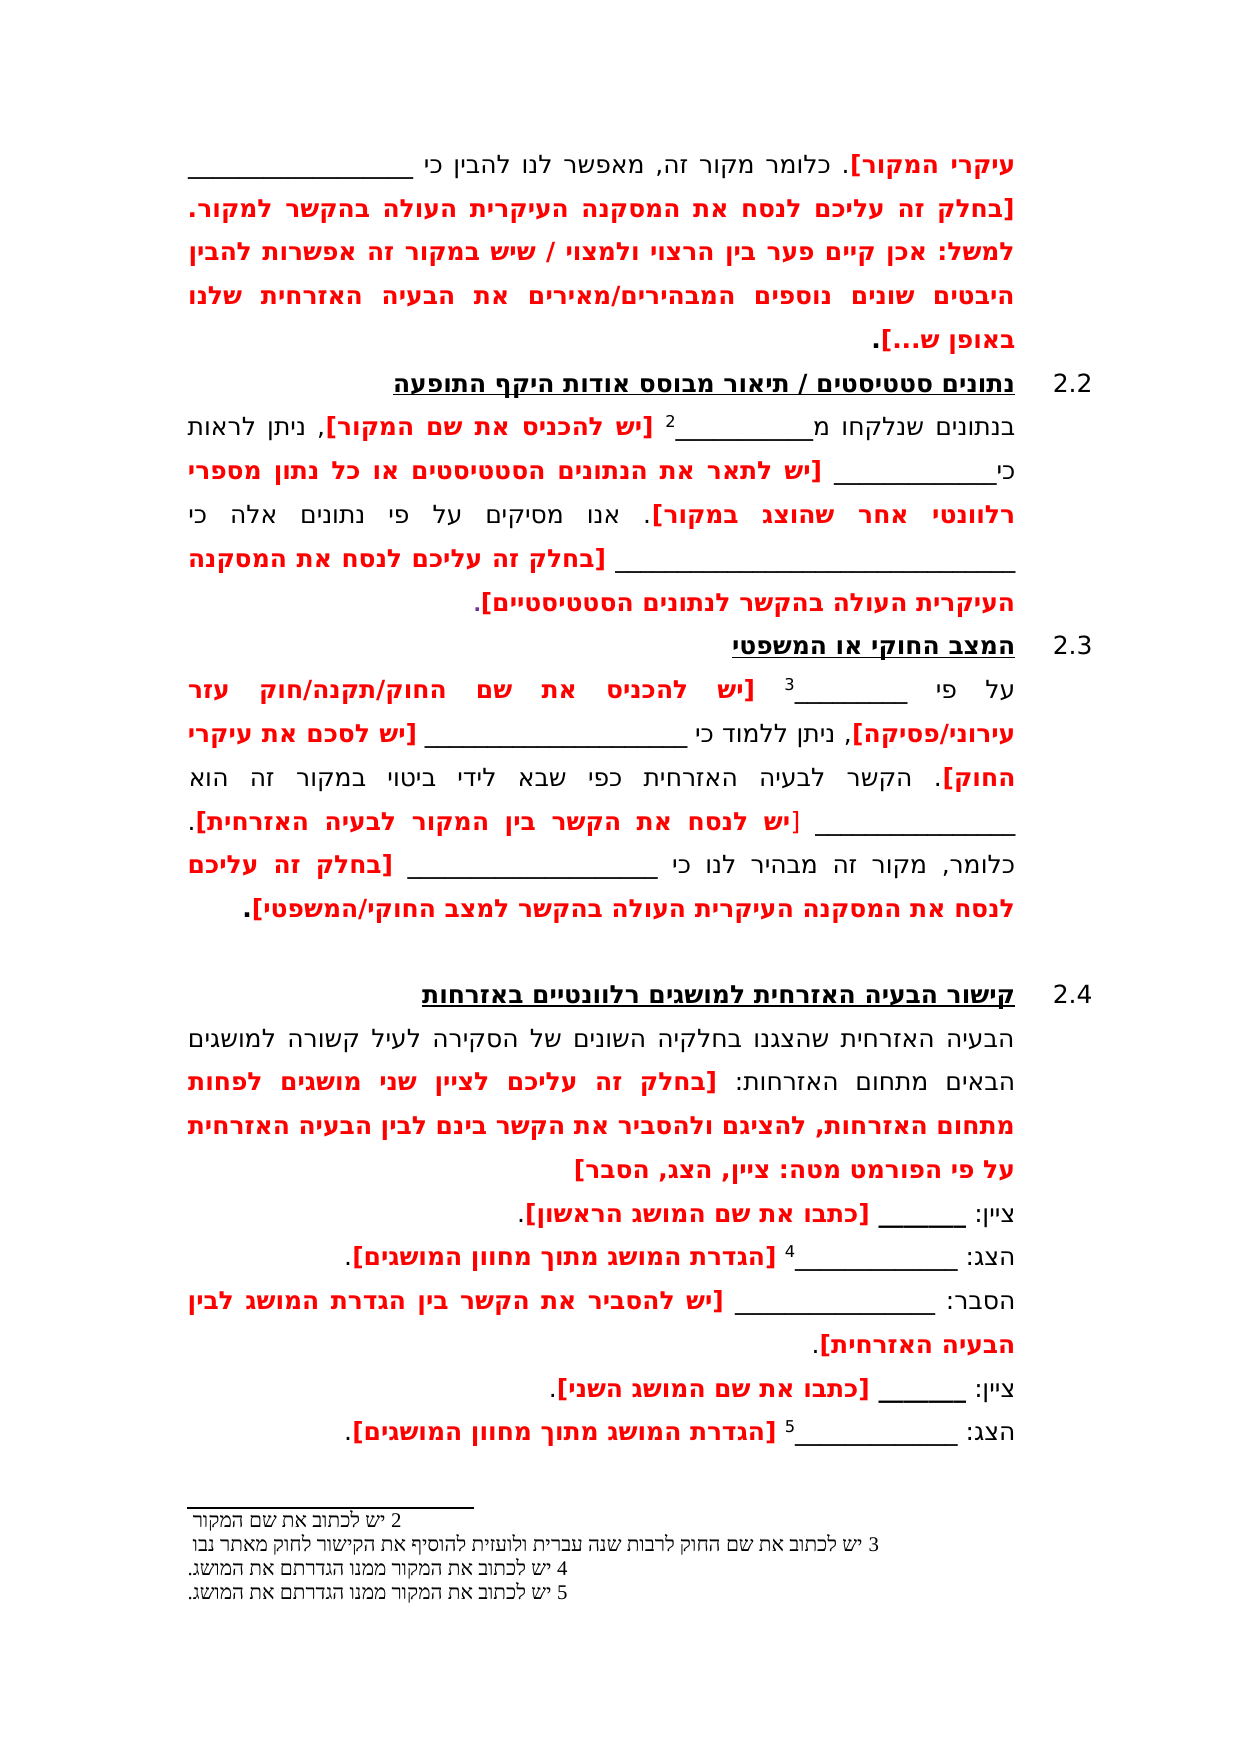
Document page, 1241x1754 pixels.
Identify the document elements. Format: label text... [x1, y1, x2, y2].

list ציין: _______ [כתבו את שם המושג השני]. [187, 1374, 1015, 1403]
list בנתונים שנלקחו מ___________ [יש להכניס את שם המקור], ניתן לראות כי_____________ [יש לתאר את הנתונים הסטטיסטים או כל נתון מספרי רלוונטי אחר שהוצג במקור]. אנו מסיקים על פי נתונים אלה כי ________________________________ [בחלק זה עליכם לנסח את המסקנה העיקרית העולה בהקשר לנתונים הסטטיסטיים]. [187, 412, 1015, 617]
list נתונים סטטיסטים / תיאור מבוסס אודות היקף התופעה [187, 369, 1053, 398]
list הצג: _____________ [הגדרת המושג מתוך מחוון המושגים]. [187, 1242, 1015, 1272]
text יש לכתוב את שם החוק לרבות שנה עברית ולועזית להוסיף את הקישור לחוק מאתר נבו [187, 1532, 1053, 1556]
list הסבר: ________________ [יש להסביר את הקשר בין הגדרת המושג לבין הבעיה האזרחית]. [187, 1286, 1015, 1359]
list הצג: _____________ [הגדרת המושג מתוך מחוון המושגים]. [187, 1417, 1015, 1447]
list ציין: _______ [כתבו את שם המושג הראשון]. [187, 1199, 1015, 1228]
list הבעיה האזרחית שהצגנו בחלקיה השונים של הסקירה לעיל קשורה למושגים הבאים מתחום האזרחות: [בחלק זה עליכם לציין שני מושגים לפחות מתחום האזרחות, להציגם ולהסביר את הקשר בינם לבין הבעיה האזרחית על פי הפורמט מטה: ציין, הצג, הסבר] [187, 1024, 1015, 1184]
text יש לכתוב את המקור ממנו הגדרתם את המושג. [187, 1580, 1053, 1604]
list עיקרי המקור]. כלומר מקור זה, מאפשר לנו להבין כי __________________ [בחלק זה עליכם לנסח את המסקנה העיקרית העולה בהקשר למקור. למשל: אכן קיים פער בין הרצוי ולמצוי / שיש במקור זה אפשרות להבין היבטים שונים נוספים המבהירים/מאירים את הבעיה האזרחית שלנו באופן ש...]. [187, 150, 1015, 354]
text יש לכתוב את שם המקור [187, 1508, 1053, 1532]
text יש לכתוב את המקור ממנו הגדרתם את המושג. [187, 1556, 1053, 1580]
list המצב החוקי או המשפטי [187, 632, 1053, 661]
list על פי _________ [יש להכניס את שם החוק/תקנה/חוק עזר עירוני/פסיקה], ניתן ללמוד כי _____________________ [יש לסכם את עיקרי החוק]. הקשר לבעיה האזרחית כפי שבא לידי ביטוי במקור זה הוא ________________ [יש לנסח את הקשר בין המקור לבעיה האזרחית]. כלומר, מקור זה מבהיר לנו כי ____________________ [בחלק זה עליכם לנסח את המסקנה העיקרית העולה בהקשר למצב החוקי/המשפטי]. [187, 675, 1015, 923]
list קישור הבעיה האזרחית למושגים רלוונטיים באזרחות [187, 980, 1053, 1009]
